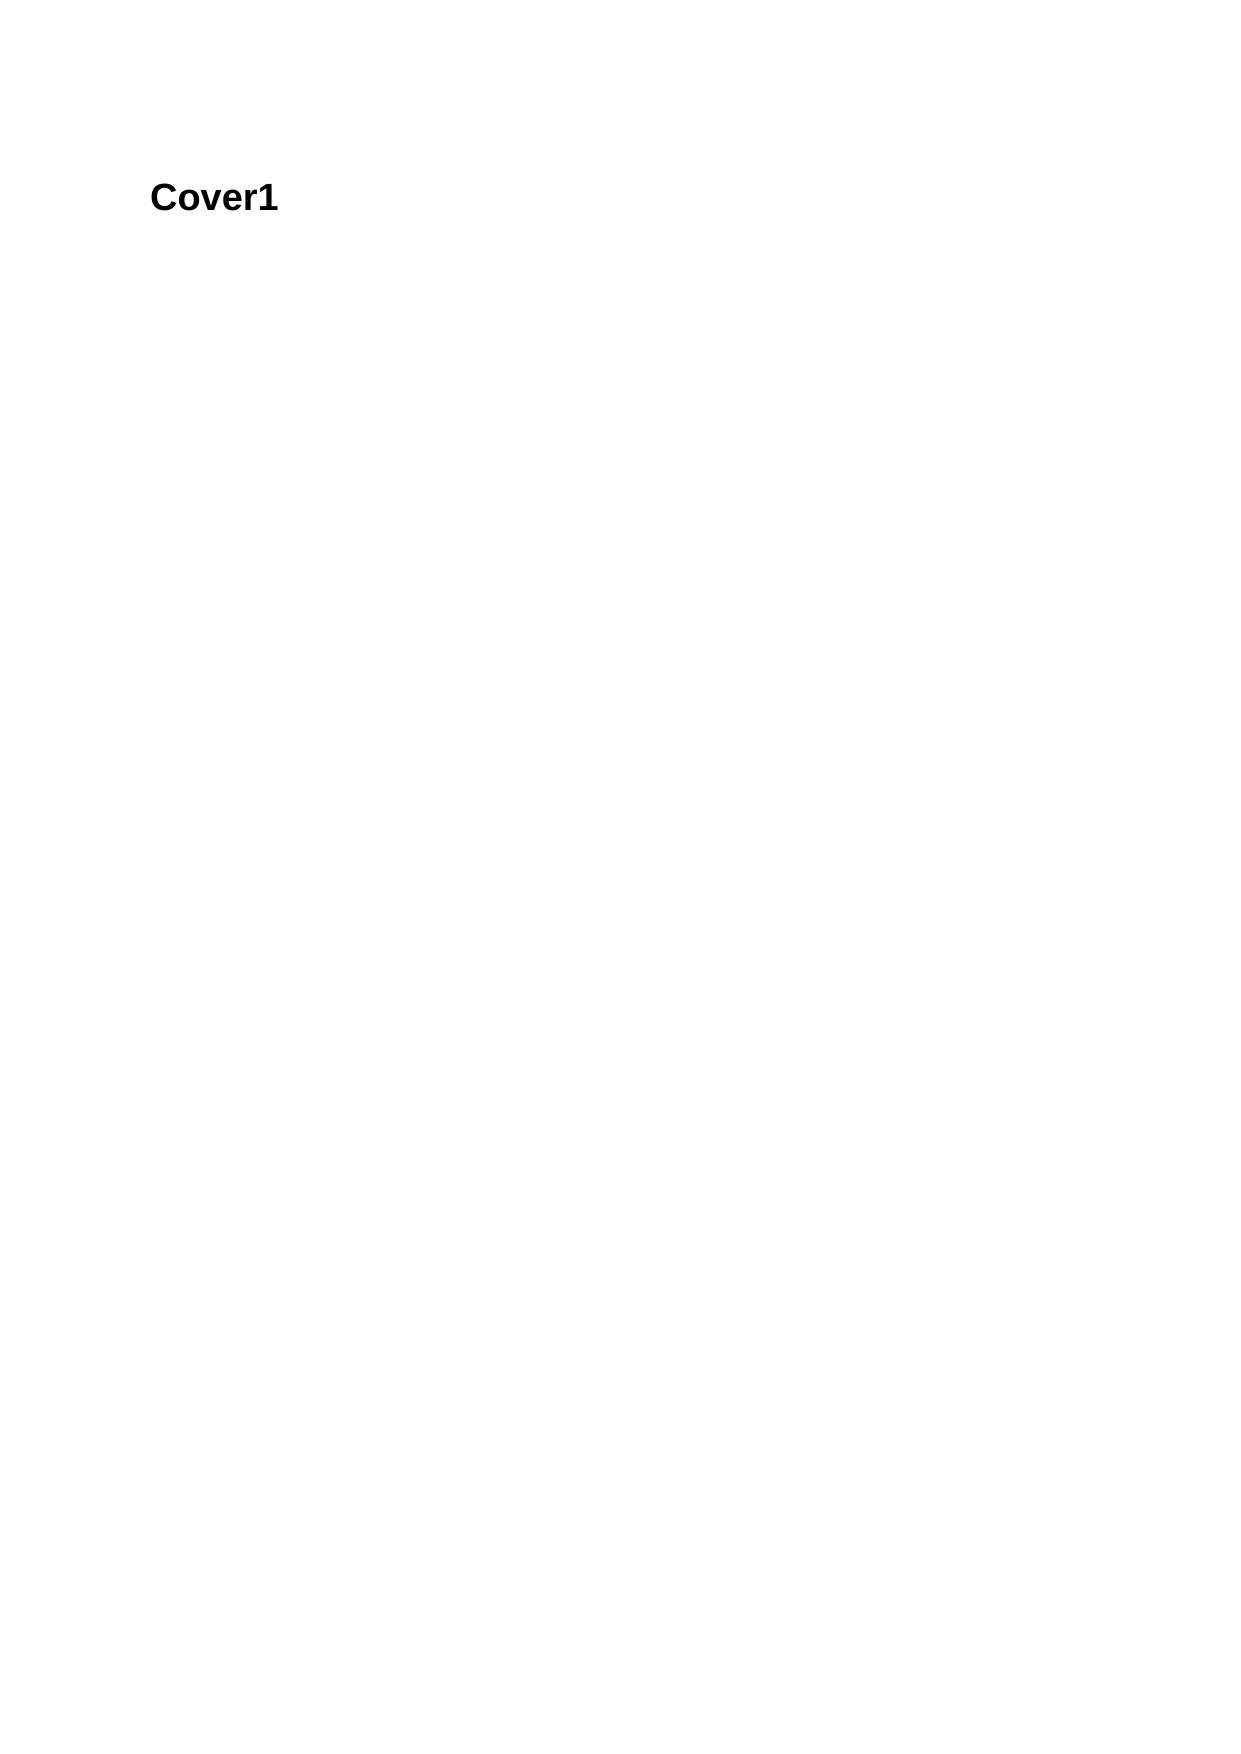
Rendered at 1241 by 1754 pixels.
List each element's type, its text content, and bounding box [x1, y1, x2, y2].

subtitle Cover1 [150, 175, 1090, 219]
